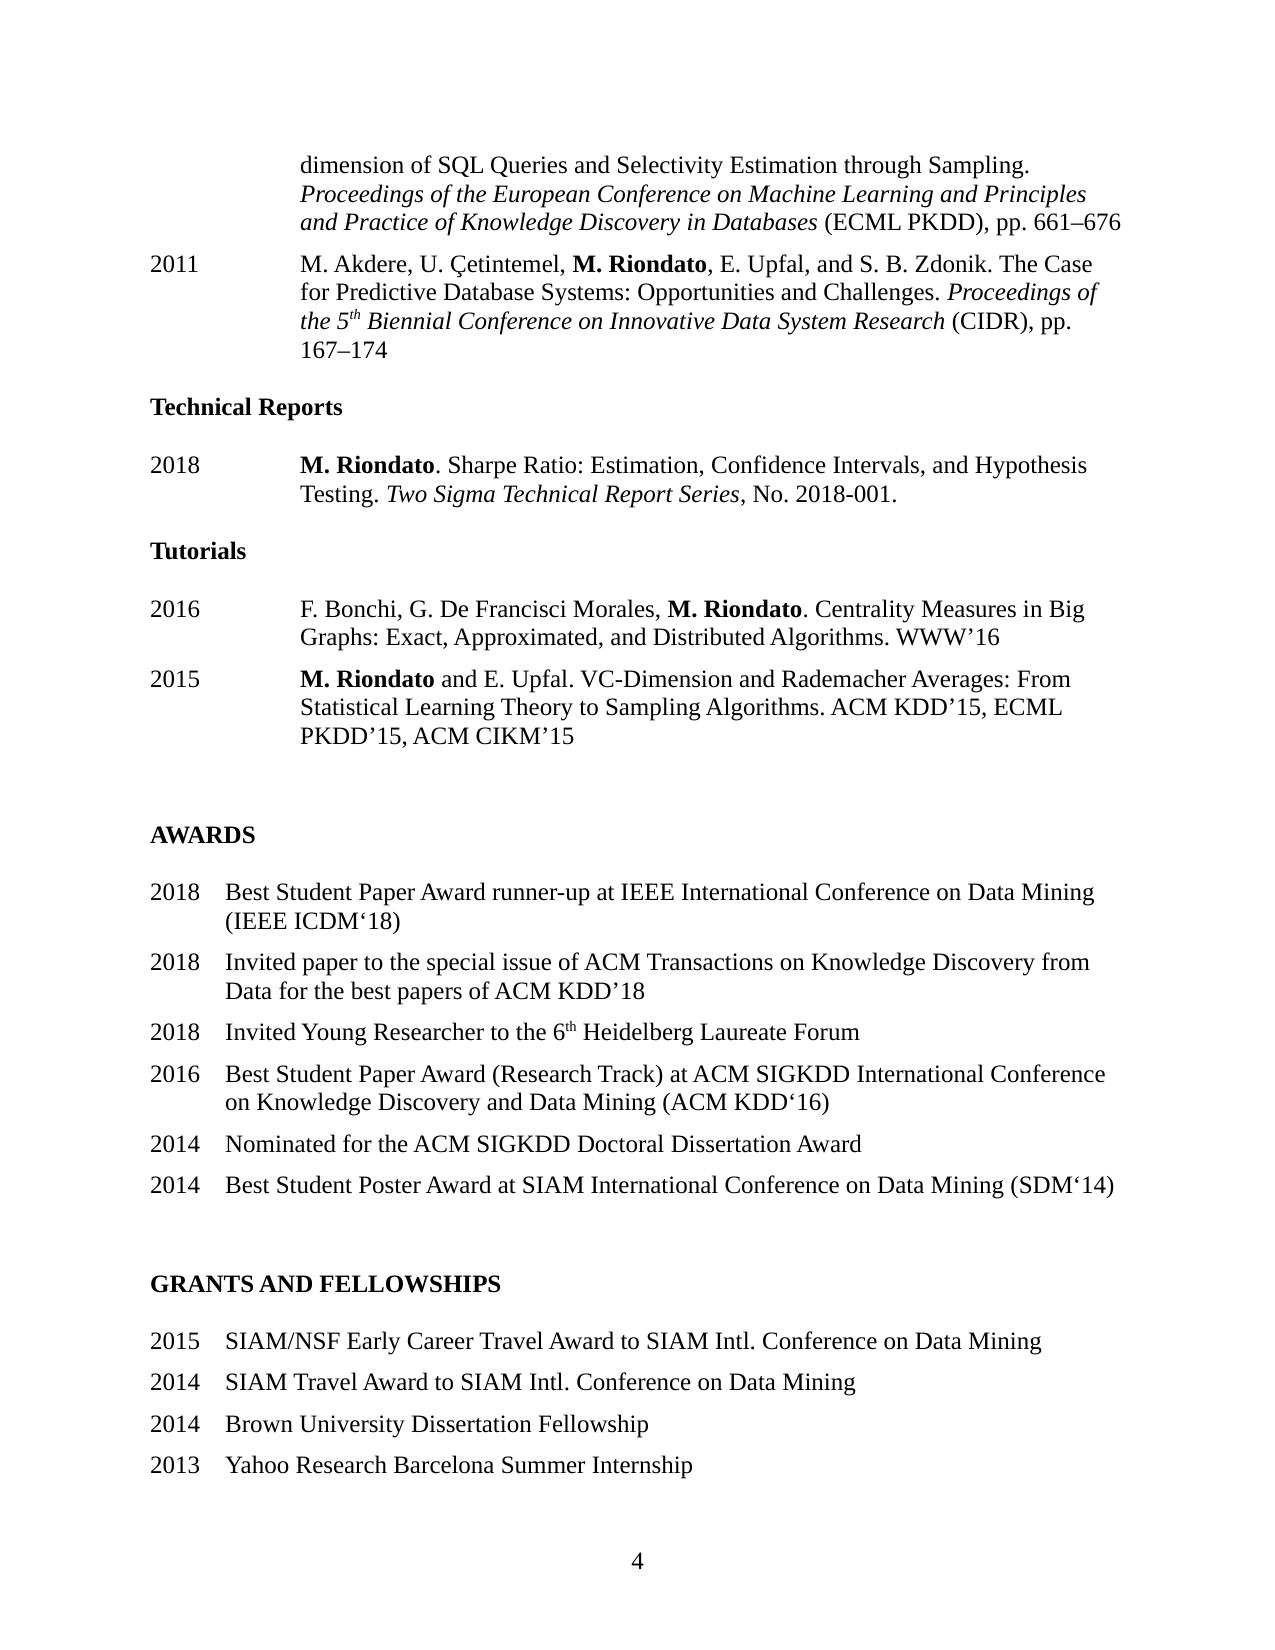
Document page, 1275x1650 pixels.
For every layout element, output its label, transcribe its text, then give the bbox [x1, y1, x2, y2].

text 2018 Invited Young Researcher to the 6th Heidelberg Laureate Forum [150, 1017, 1125, 1046]
text GRANTS AND FELLOWSHIPS [150, 1269, 1125, 1297]
text Tutorials [150, 536, 1125, 565]
text 2016 Best Student Paper Award (Research Track) at ACM SIGKDD International Conference on Knowledge Discovery and Data Mining (ACM KDD‘16) [150, 1059, 1125, 1116]
text 2018 M. Riondato. Sharpe Ratio: Estimation, Confidence Intervals, and Hypothesis Testing. Two Sigma Technical Report Series, No. 2018-001. [150, 450, 1125, 507]
text 2014 SIAM Travel Award to SIAM Intl. Conference on Data Mining [150, 1367, 1125, 1396]
text 2018 Invited paper to the special issue of ACM Transactions on Knowledge Discovery from Data for the best papers of ACM KDD’18 [150, 947, 1125, 1005]
text 2014 Nominated for the ACM SIGKDD Doctoral Dissertation Award [150, 1129, 1125, 1157]
text 2018 Best Student Paper Award runner-up at IEEE International Conference on Data Mining (IEEE ICDM‘18) [150, 877, 1125, 935]
text AWARDS [150, 820, 1125, 849]
text 2016 F. Bonchi, G. De Francisci Morales, M. Riondato. Centrality Measures in Big Graphs: Exact, Approximated, and Distributed Algorithms. WWW’16 [150, 594, 1125, 651]
text Technical Reports [150, 392, 1125, 421]
text 2013 Yahoo Research Barcelona Summer Internship [150, 1450, 1125, 1479]
text 2015 SIAM/NSF Early Career Travel Award to SIAM Intl. Conference on Data Mining [150, 1326, 1125, 1355]
text 2014 Brown University Dissertation Fellowship [150, 1409, 1125, 1437]
text dimension of SQL Queries and Selectivity Estimation through Sampling. Proceedings of the European Conference on Machine Learning and Principles and Practice of Knowledge Discovery in Databases (ECML PKDD), pp. 661–676 [150, 150, 1125, 236]
text 2015 M. Riondato and E. Upfal. VC-Dimension and Rademacher Averages: From Statistical Learning Theory to Sampling Algorithms. ACM KDD’15, ECML PKDD’15, ACM CIKM’15 [150, 664, 1125, 750]
text 2014 Best Student Poster Award at SIAM International Conference on Data Mining (SDM‘14) [150, 1170, 1125, 1199]
text 2011 M. Akdere, U. Çetintemel, M. Riondato, E. Upfal, and S. B. Zdonik. The Case for Predictive Database Systems: Opportunities and Challenges. Proceedings of the 5th Biennial Conference on Innovative Data System Research (CIDR), pp. 167–174 [150, 249, 1125, 364]
